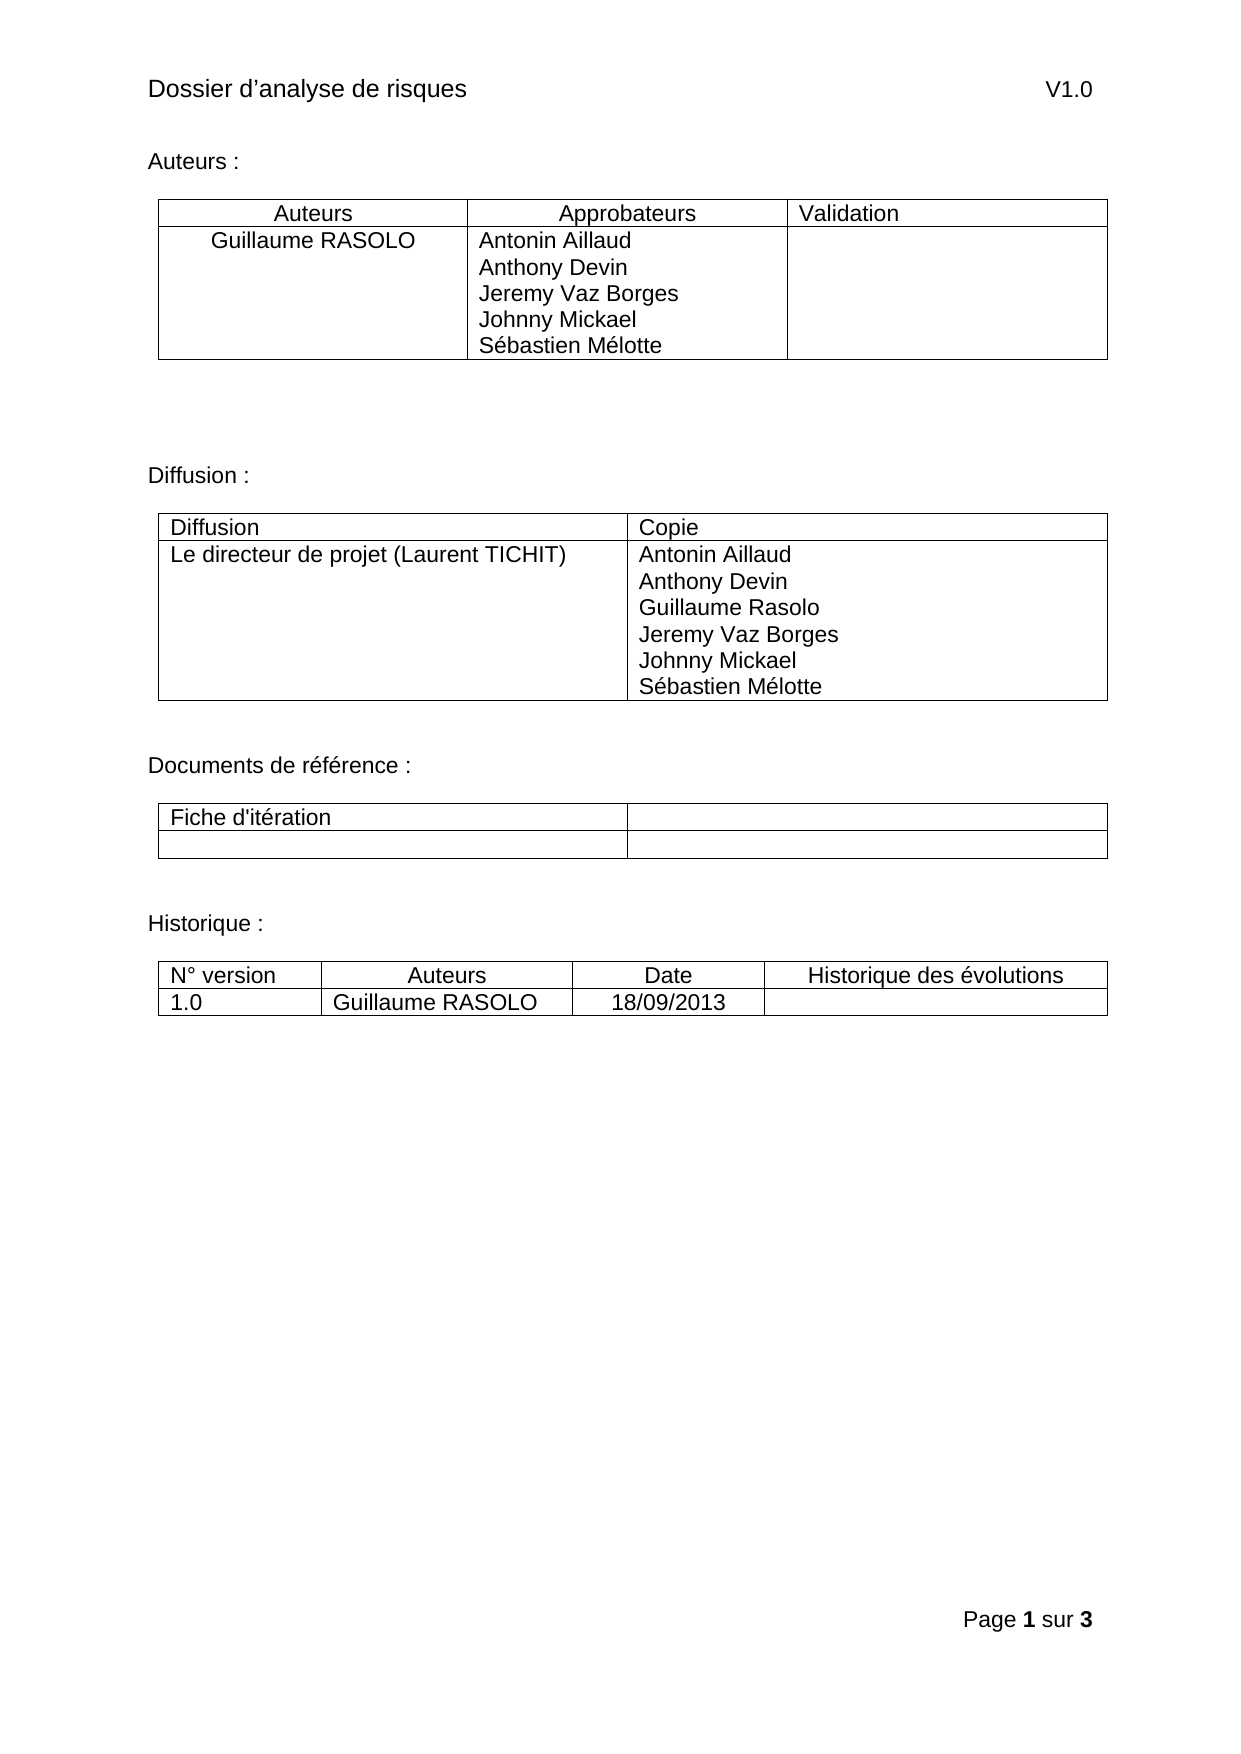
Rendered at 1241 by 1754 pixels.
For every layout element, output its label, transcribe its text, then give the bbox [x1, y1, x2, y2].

table_header Auteurs [159, 200, 467, 226]
text Diffusion : [148, 462, 1093, 488]
table_header Auteurs [322, 962, 572, 988]
table_header Historique des évolutions [765, 962, 1107, 988]
table_cell [765, 989, 1107, 1015]
table_cell [788, 227, 1107, 359]
table_cell Antonin Aillaud Anthony Devin Jeremy Vaz Borges Johnny Mickael Sébastien Mélotte [468, 227, 787, 359]
table_header Approbateurs [468, 200, 787, 226]
table_cell 1.0 [159, 989, 321, 1015]
text Historique : [148, 909, 1093, 936]
table_cell Antonin Aillaud Anthony Devin Guillaume Rasolo Jeremy Vaz Borges Johnny Mickael Sébastien Mélotte [628, 541, 1107, 699]
text Documents de référence : [148, 752, 1093, 778]
table_cell Guillaume RASOLO [322, 989, 572, 1015]
table_cell [159, 831, 627, 857]
table_header [628, 804, 1107, 830]
table_cell Le directeur de projet (Laurent TICHIT) [159, 541, 627, 699]
table_header Date [573, 962, 764, 988]
table_cell [628, 831, 1107, 857]
table_header Fiche d'itération [159, 804, 627, 830]
table_header Validation [788, 200, 1107, 226]
table_header Diffusion [159, 514, 627, 540]
table_header Copie [628, 514, 1107, 540]
table_header N° version [159, 962, 321, 988]
text Auteurs : [148, 148, 1093, 174]
table_cell 18/09/2013 [573, 989, 764, 1015]
table_cell Guillaume RASOLO [159, 227, 467, 359]
